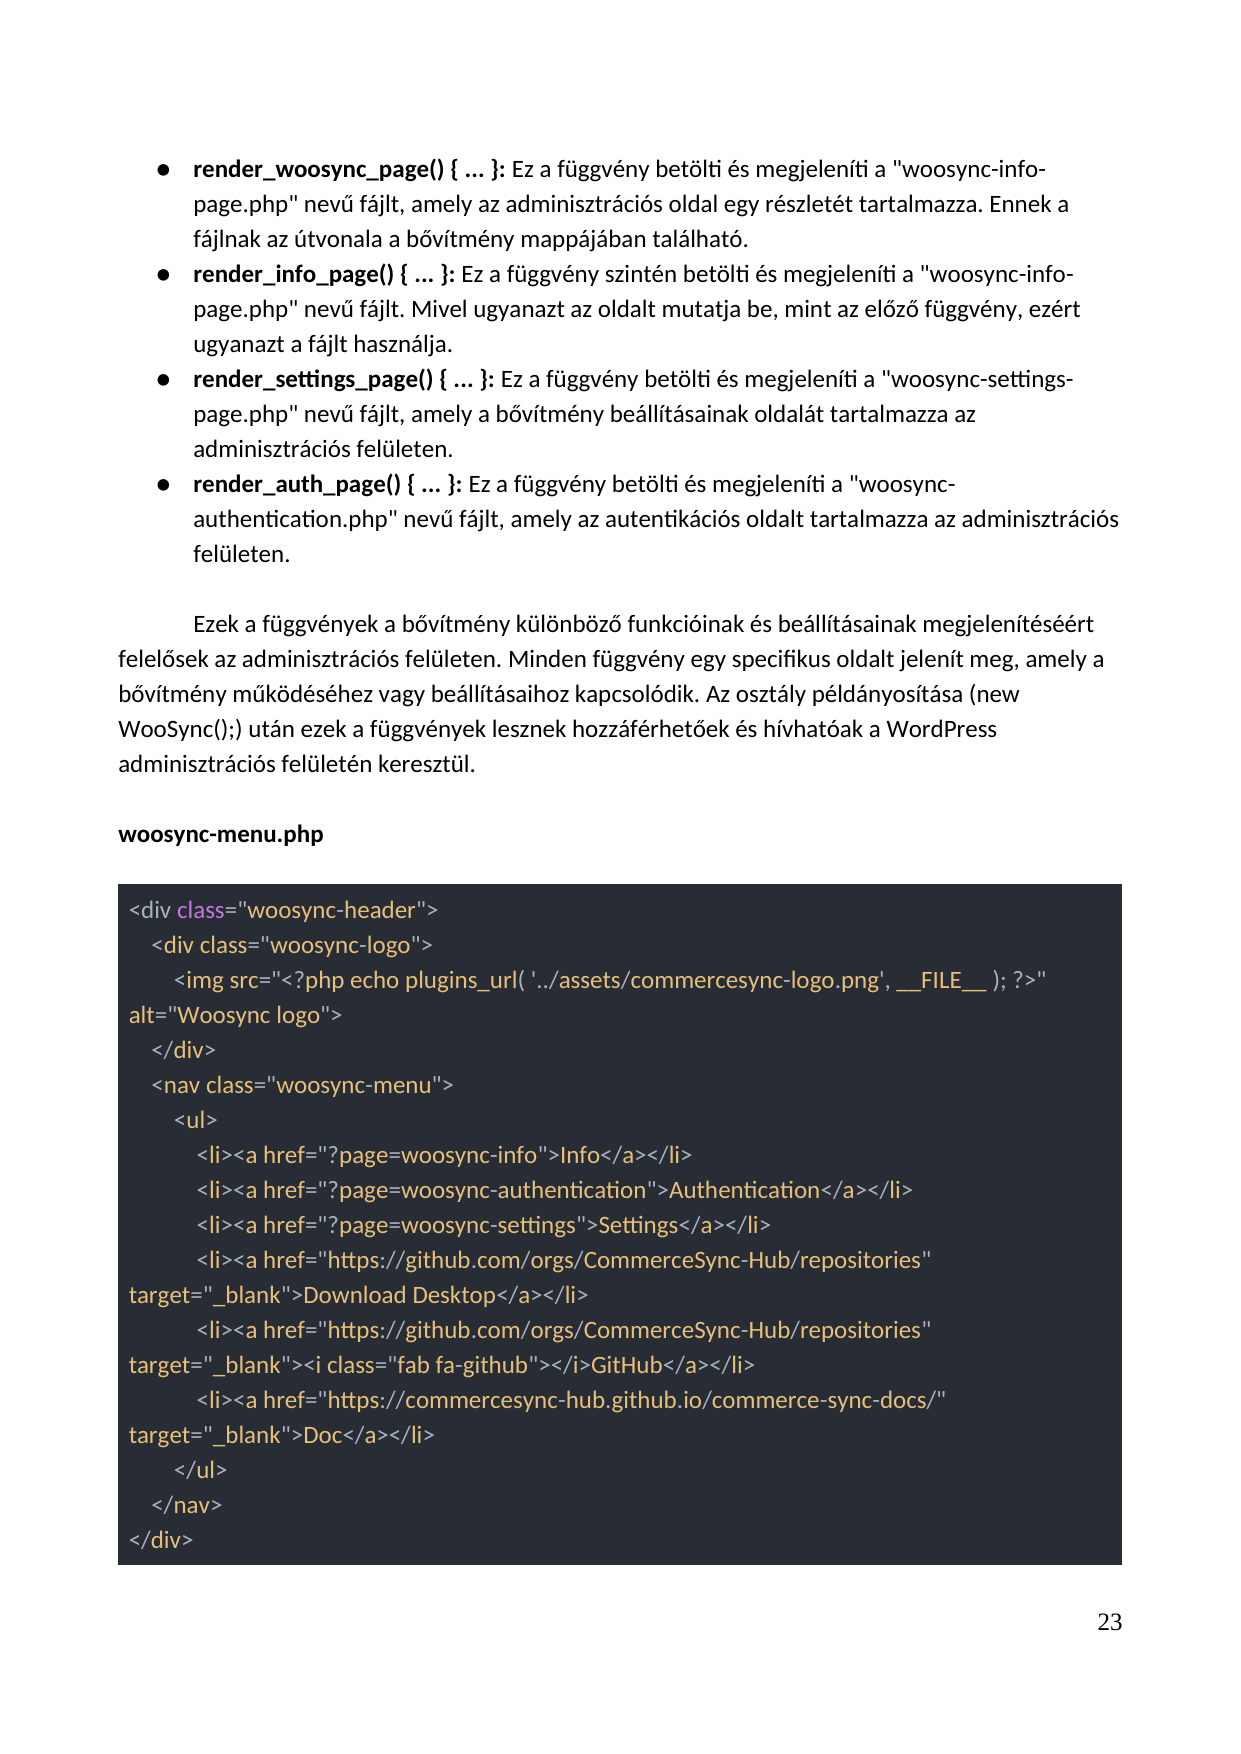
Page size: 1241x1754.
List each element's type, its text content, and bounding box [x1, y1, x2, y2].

text Ezek a függvények a bővítmény különböző funkcióinak és beállításainak megjelenítéséért felelősek az adminisztrációs felületen. Minden függvény egy specifikus oldalt jelenít meg, amely a bővítmény működéséhez vagy beállításaihoz kapcsolódik. Az osztály példányosítása (new WooSync();) után ezek a függvények lesznek hozzáférhetőek és hívhatóak a WordPress adminisztrációs felületén keresztül. [118, 608, 1122, 779]
list render_settings_page() { ... }: Ez a függvény betölti és megjeleníti a "woosync-settings-page.php" nevű fájlt, amely a bővítmény beállításainak oldalát tartalmazza az adminisztrációs felületen. [156, 363, 1122, 464]
list render_info_page() { ... }: Ez a függvény szintén betölti és megjeleníti a "woosync-info-page.php" nevű fájlt. Mivel ugyanazt az oldalt mutatja be, mint az előző függvény, ezért ugyanazt a fájlt használja. [156, 258, 1122, 359]
table_header <div class="woosync-header"> <div class="woosync-logo"> <img src="<?php echo plugins_url( '../assets/commercesync-logo.png', __FILE__ ); ?>" alt="Woosync logo"> </div> <nav class="woosync-menu"> <ul> <li><a href="?page=woosync-info">Info</a></li> <li><a href="?page=woosync-authentication">Authentication</a></li> <li><a href="?page=woosync-settings">Settings</a></li> <li><a href="https://github.com/orgs/CommerceSync-Hub/repositories" target="_blank">Download Desktop</a></li> <li><a href="https://github.com/orgs/CommerceSync-Hub/repositories" target="_blank"><i class="fab fa-github"></i>GitHub</a></li> <li><a href="https://commercesync-hub.github.io/commerce-sync-docs/" target="_blank">Doc</a></li> </ul> </nav> </div> [118, 884, 1122, 1565]
list render_woosync_page() { ... }: Ez a függvény betölti és megjeleníti a "woosync-info-page.php" nevű fájlt, amely az adminisztrációs oldal egy részletét tartalmazza. Ennek a fájlnak az útvonala a bővítmény mappájában található. [156, 153, 1122, 254]
text woosync-menu.php [118, 818, 1122, 849]
list render_auth_page() { ... }: Ez a függvény betölti és megjeleníti a "woosync-authentication.php" nevű fájlt, amely az autentikációs oldalt tartalmazza az adminisztrációs felületen. [156, 468, 1122, 569]
